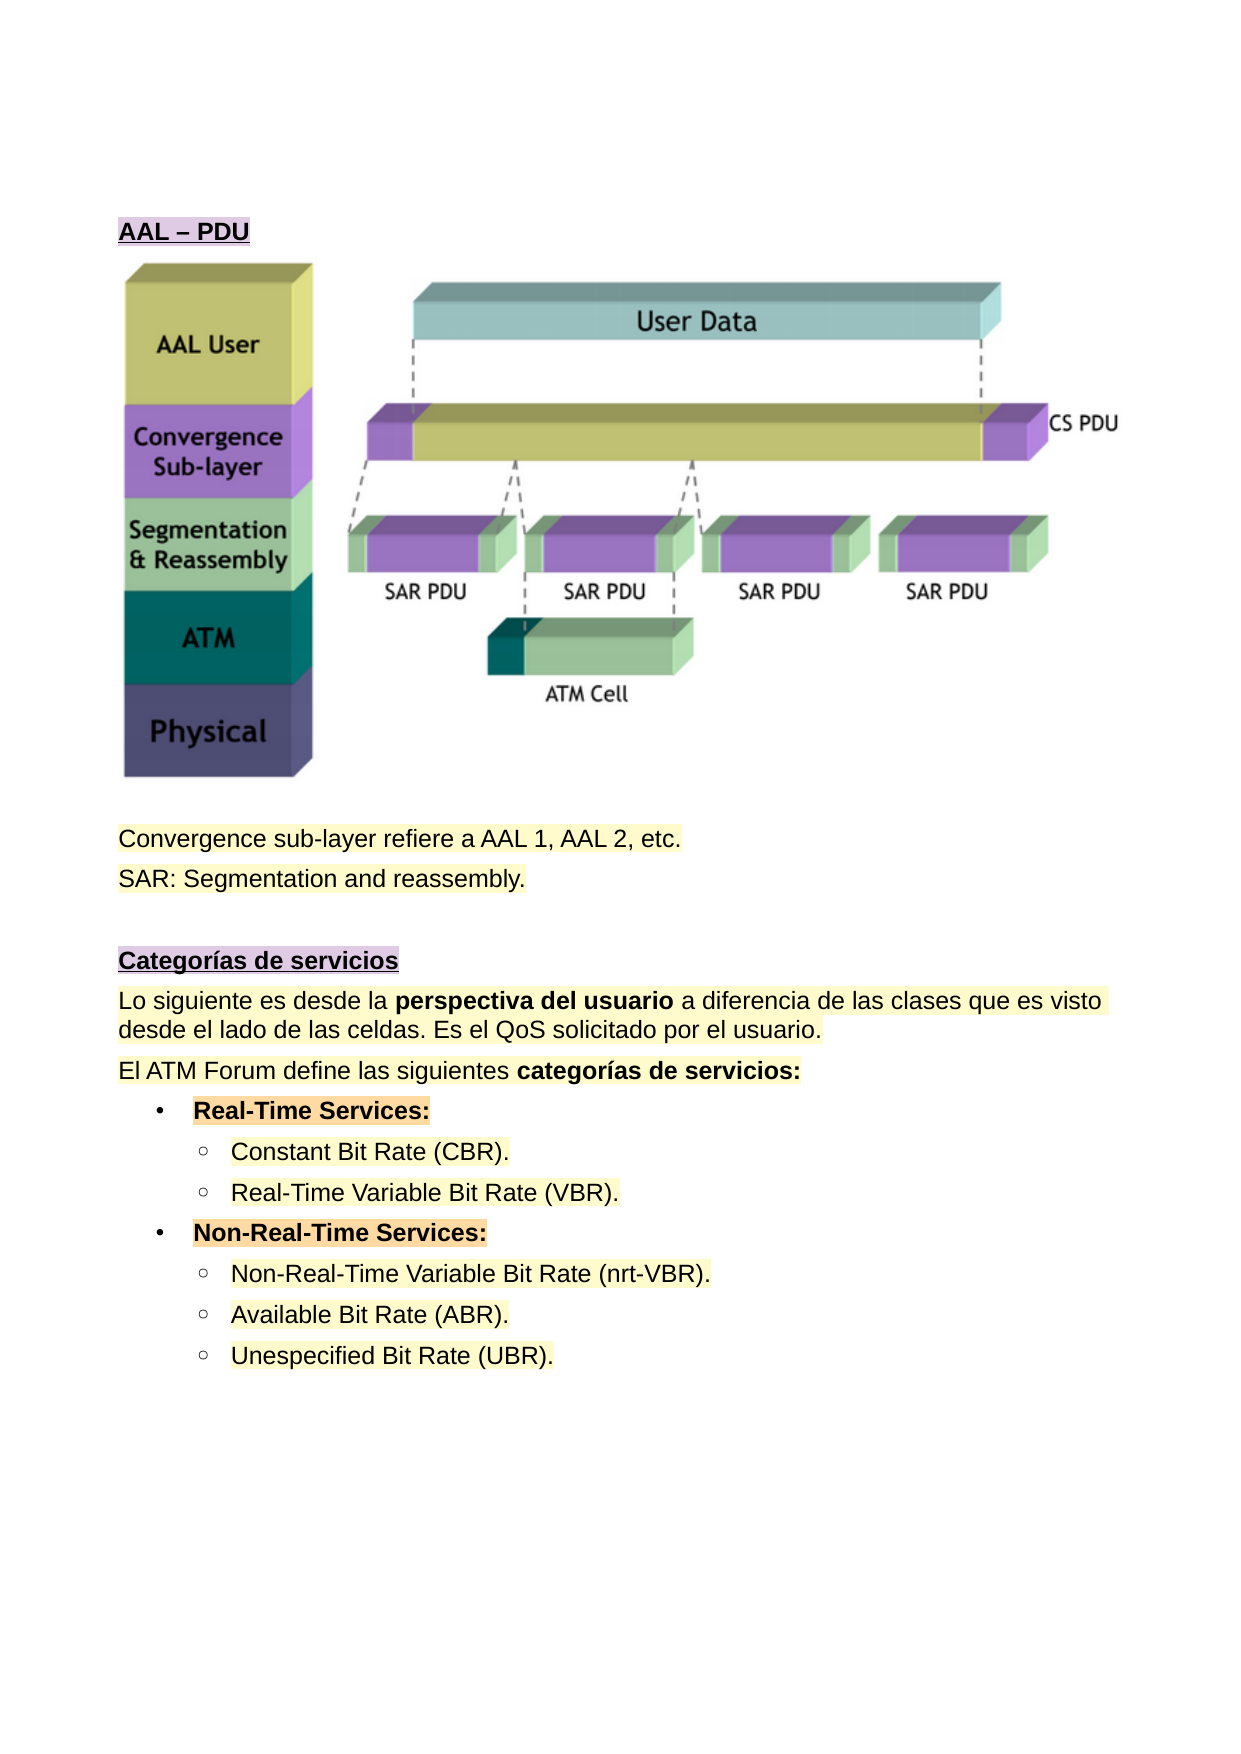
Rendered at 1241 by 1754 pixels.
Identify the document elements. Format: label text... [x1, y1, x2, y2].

text SAR: Segmentation and reassembly. [118, 864, 1122, 893]
list Constant Bit Rate (CBR). [193, 1137, 1122, 1166]
picture [118, 251, 1123, 784]
list Real-Time Variable Bit Rate (VBR). [193, 1178, 1122, 1207]
list Unespecified Bit Rate (UBR). [193, 1341, 1122, 1369]
list Real-Time Services: [156, 1096, 1122, 1125]
text AAL – PDU [118, 217, 1122, 246]
list Non-Real-Time Variable Bit Rate (nrt-VBR). [193, 1259, 1122, 1288]
text Lo siguiente es desde la perspectiva del usuario a diferencia de las clases que es visto desde el lado de las celdas. Es el QoS solicitado por el usuario. [118, 986, 1122, 1044]
list Available Bit Rate (ABR). [193, 1300, 1122, 1329]
text El ATM Forum define las siguientes categorías de servicios: [118, 1056, 1122, 1084]
list Non-Real-Time Services: [156, 1218, 1122, 1247]
text Categorías de servicios [118, 946, 1122, 974]
text Convergence sub-layer refiere a AAL 1, AAL 2, etc. [118, 824, 1122, 852]
